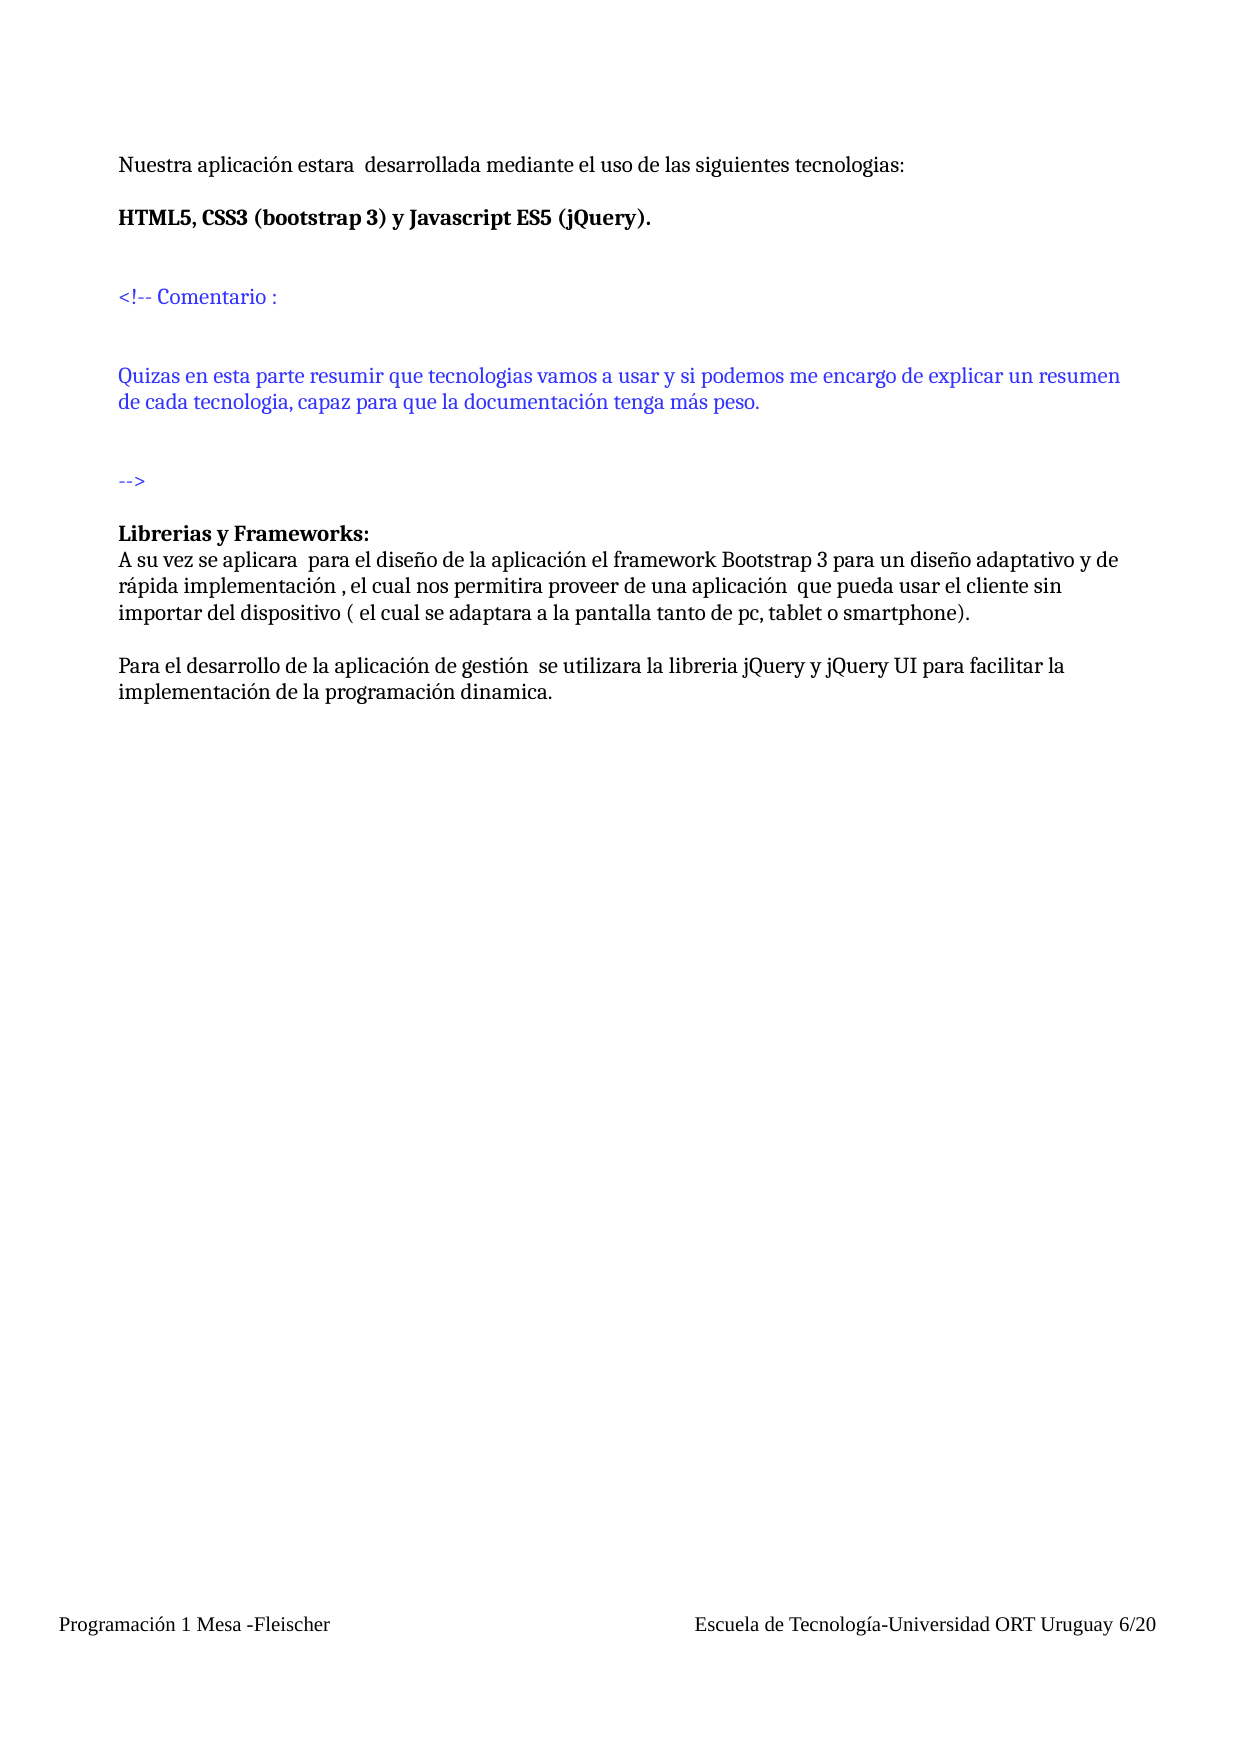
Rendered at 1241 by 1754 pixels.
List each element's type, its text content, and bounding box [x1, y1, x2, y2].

text Quizas en esta parte resumir que tecnologias vamos a usar y si podemos me encargo de explicar un resumen de cada tecnologia, capaz para que la documentación tenga más peso. [118, 362, 1122, 415]
text A su vez se aplicara para el diseño de la aplicación el framework Bootstrap 3 para un diseño adaptativo y de rápida implementación , el cual nos permitira proveer de una aplicación que pueda usar el cliente sin importar del dispositivo ( el cual se adaptara a la pantalla tanto de pc, tablet o smartphone). [118, 547, 1122, 626]
text Librerias y Frameworks: [118, 521, 1122, 547]
text <!-- Comentario : [118, 283, 1122, 310]
text Para el desarrollo de la aplicación de gestión se utilizara la libreria jQuery y jQuery UI para facilitar la implementación de la programación dinamica. [118, 652, 1122, 705]
text HTML5, CSS3 (bootstrap 3) y Javascript ES5 (jQuery). [118, 204, 1122, 231]
text --> [118, 468, 1122, 494]
text Nuestra aplicación estara desarrollada mediante el uso de las siguientes tecnologias: [118, 152, 1122, 178]
